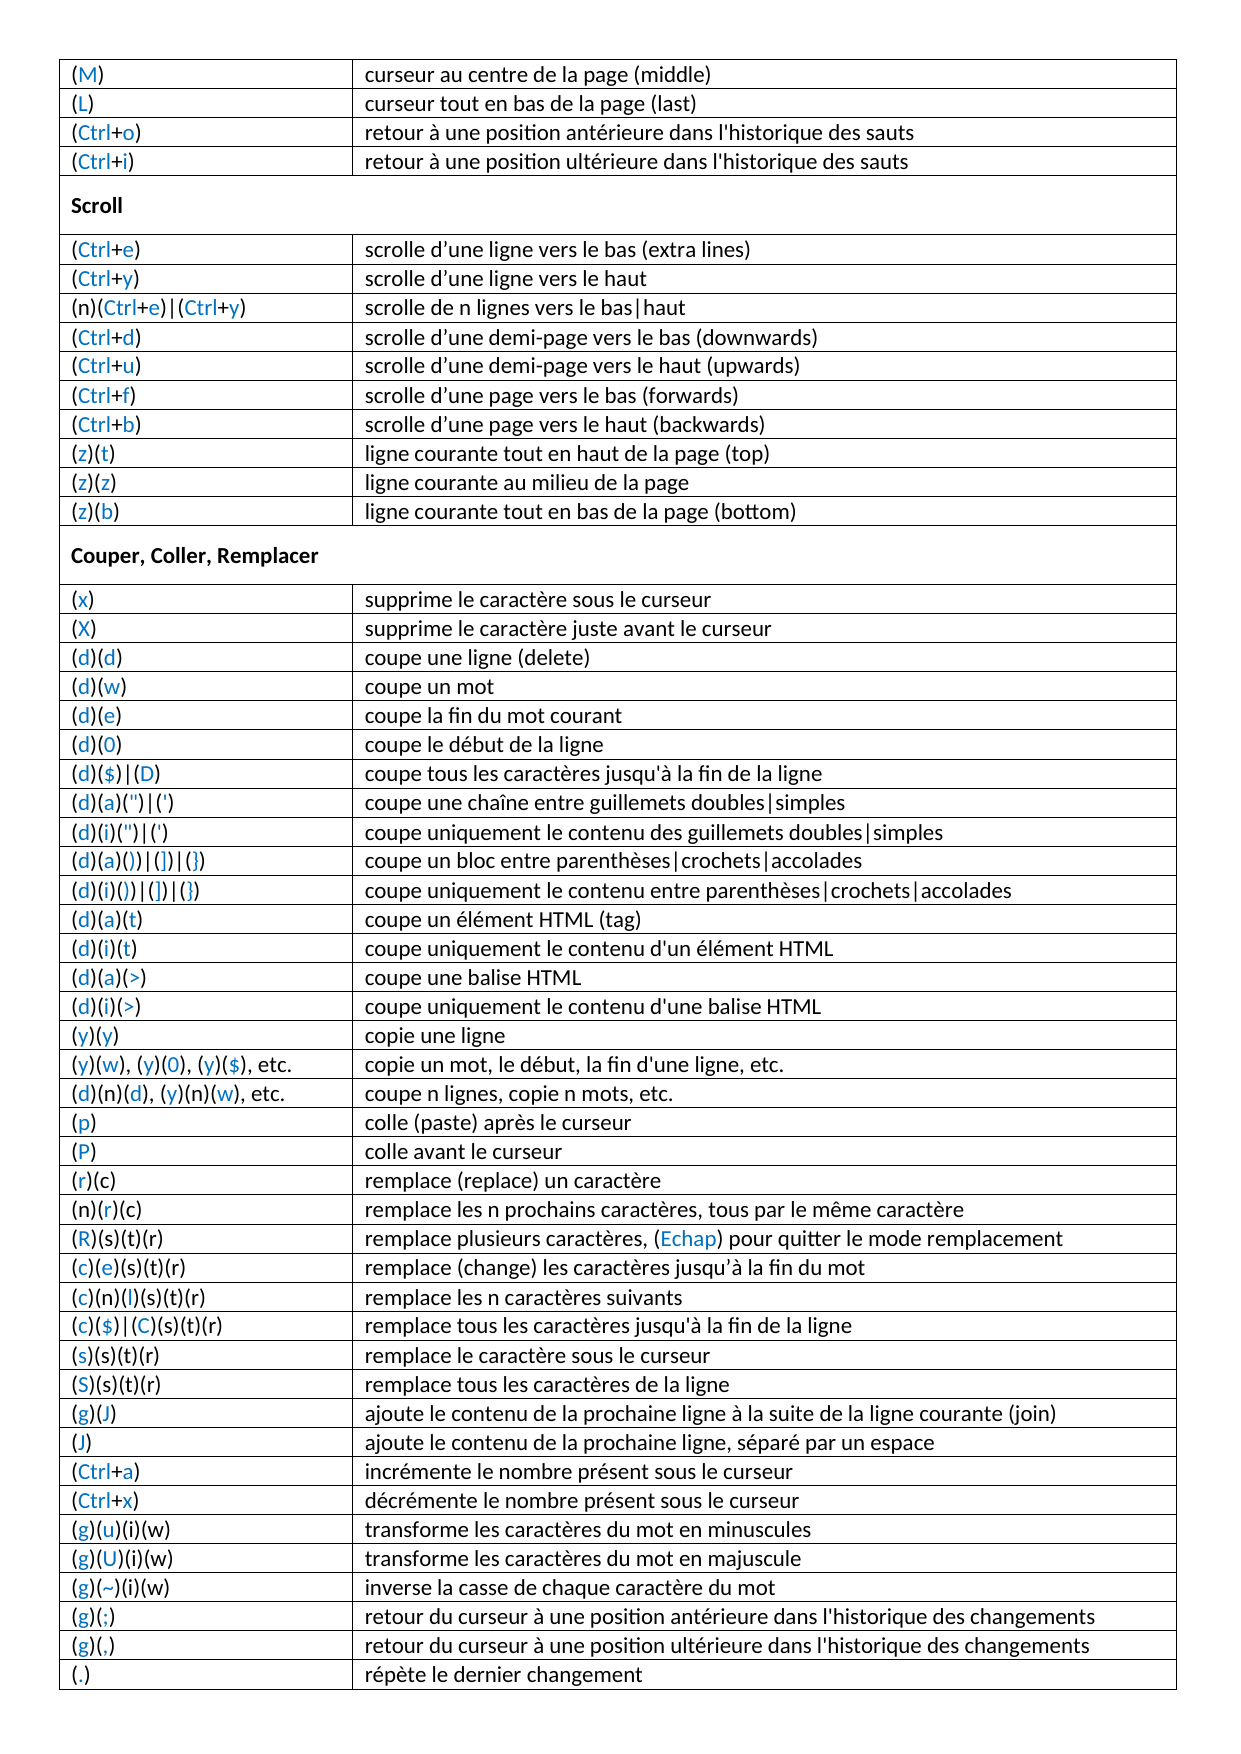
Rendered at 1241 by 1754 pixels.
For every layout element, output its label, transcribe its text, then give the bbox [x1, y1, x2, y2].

table_cell scrolle de n lignes vers le bas|haut [353, 294, 1176, 322]
table_cell (d)(i)(")|(') [60, 818, 352, 846]
table_cell [1177, 700, 1181, 729]
table_cell scrolle d’une page vers le haut (backwards) [353, 410, 1176, 438]
table_cell [1177, 962, 1181, 991]
table_cell (Ctrl+x) [60, 1486, 352, 1514]
table_cell [1177, 1224, 1181, 1252]
table_cell (J) [60, 1428, 352, 1456]
table_cell colle (paste) après le curseur [353, 1108, 1176, 1136]
table_cell [1177, 59, 1181, 88]
table_cell remplace les n caractères suivants [353, 1283, 1176, 1311]
table_cell coupe une balise HTML [353, 963, 1176, 991]
table_cell [1177, 817, 1181, 846]
table_cell [1177, 671, 1181, 700]
table_cell retour du curseur à une position antérieure dans l'historique des changements [353, 1602, 1176, 1630]
table_cell coupe uniquement le contenu des guillemets doubles|simples [353, 818, 1176, 846]
table_cell retour du curseur à une position ultérieure dans l'historique des changements [353, 1631, 1176, 1659]
table_cell (d)(i)(>) [60, 992, 352, 1020]
table_cell [1177, 904, 1181, 933]
table_cell colle avant le curseur [353, 1137, 1176, 1165]
table_cell (g)(~)(i)(w) [60, 1573, 352, 1601]
table_cell [1177, 88, 1181, 117]
table_cell [1177, 1078, 1181, 1107]
table_cell (M) [60, 60, 352, 88]
table_cell (g)(,) [60, 1631, 352, 1659]
table_cell [1177, 1194, 1181, 1223]
table_cell scrolle d’une page vers le bas (forwards) [353, 381, 1176, 409]
table_cell (Ctrl+o) [60, 118, 352, 146]
table_cell [1177, 642, 1181, 671]
table_cell [1177, 1107, 1181, 1136]
table_cell coupe n lignes, copie n mots, etc. [353, 1079, 1176, 1107]
table_cell coupe une ligne (delete) [353, 643, 1176, 671]
table_cell (d)(0) [60, 730, 352, 758]
table_cell [1177, 1398, 1181, 1427]
table_cell (Ctrl+d) [60, 323, 352, 351]
table_cell [1177, 351, 1181, 380]
table_cell (Ctrl+y) [60, 265, 352, 292]
table_cell [1177, 1020, 1181, 1049]
table_cell (n)(Ctrl+e)|(Ctrl+y) [60, 294, 352, 322]
table_cell [1177, 1514, 1181, 1543]
table_cell supprime le caractère juste avant le curseur [353, 614, 1176, 642]
table_cell (r)(c) [60, 1166, 352, 1194]
table_cell (s)(s)(t)(r) [60, 1341, 352, 1369]
table_cell (d)(i)(t) [60, 934, 352, 962]
table_cell coupe la fin du mot courant [353, 701, 1176, 729]
table_cell (p) [60, 1108, 352, 1136]
table_cell [1177, 1659, 1181, 1688]
table_cell coupe le début de la ligne [353, 730, 1176, 758]
table_cell [1177, 991, 1181, 1020]
table_cell transforme les caractères du mot en minuscules [353, 1515, 1176, 1543]
table_cell [1177, 1369, 1181, 1398]
table_cell (d)(a)())|(])|(}) [60, 847, 352, 875]
table_cell copie un mot, le début, la fin d'une ligne, etc. [353, 1050, 1176, 1078]
table_cell coupe uniquement le contenu d'un élément HTML [353, 934, 1176, 962]
table_cell remplace (replace) un caractère [353, 1166, 1176, 1194]
table_cell [1177, 1136, 1181, 1165]
table_cell (y)(w), (y)(0), (y)($), etc. [60, 1050, 352, 1078]
table_cell [1177, 1601, 1181, 1630]
table_cell (Ctrl+f) [60, 381, 352, 409]
table_cell [1177, 496, 1181, 525]
table_cell [1177, 1427, 1181, 1456]
table_cell coupe un élément HTML (tag) [353, 905, 1176, 933]
table_cell répète le dernier changement [353, 1660, 1176, 1688]
table_cell (y)(y) [60, 1021, 352, 1049]
table_cell (X) [60, 614, 352, 642]
table_cell [1177, 1049, 1181, 1078]
table_cell (Ctrl+e) [60, 235, 352, 263]
table_cell ligne courante au milieu de la page [353, 468, 1176, 496]
table_cell (n)(r)(c) [60, 1195, 352, 1223]
table_cell (g)(u)(i)(w) [60, 1515, 352, 1543]
table_cell (d)($)|(D) [60, 760, 352, 787]
table_cell (L) [60, 89, 352, 117]
table_cell [1177, 1165, 1181, 1194]
table_cell curseur au centre de la page (middle) [353, 60, 1176, 88]
table_cell [1177, 1311, 1181, 1340]
table_cell coupe uniquement le contenu entre parenthèses|crochets|accolades [353, 876, 1176, 904]
table_cell [1177, 759, 1181, 787]
table_cell [1177, 438, 1181, 467]
table_cell ligne courante tout en bas de la page (bottom) [353, 497, 1176, 525]
table_cell ajoute le contenu de la prochaine ligne, séparé par un espace [353, 1428, 1176, 1456]
table_cell [1177, 322, 1181, 351]
table_cell [1177, 1543, 1181, 1572]
table_cell retour à une position ultérieure dans l'historique des sauts [353, 147, 1176, 175]
table_cell (.) [60, 1660, 352, 1688]
table_cell incrémente le nombre présent sous le curseur [353, 1457, 1176, 1485]
table_cell [1177, 875, 1181, 904]
table_cell [1177, 584, 1181, 613]
table_cell [1177, 788, 1181, 817]
table_cell [1177, 293, 1181, 322]
table_cell coupe tous les caractères jusqu'à la fin de la ligne [353, 760, 1176, 787]
table_cell coupe un bloc entre parenthèses|crochets|accolades [353, 847, 1176, 875]
table_cell (S)(s)(t)(r) [60, 1370, 352, 1398]
table_cell (d)(e) [60, 701, 352, 729]
table_cell [1177, 380, 1181, 409]
table_cell scrolle d’une ligne vers le haut [353, 265, 1176, 292]
table_cell (d)(i)())|(])|(}) [60, 876, 352, 904]
table_cell (Ctrl+u) [60, 352, 352, 380]
table_cell (Ctrl+b) [60, 410, 352, 438]
table_cell scrolle d’une demi-page vers le haut (upwards) [353, 352, 1176, 380]
table_cell (d)(d) [60, 643, 352, 671]
table_cell (x) [60, 585, 352, 613]
table_cell (R)(s)(t)(r) [60, 1225, 352, 1252]
table_cell (z)(b) [60, 497, 352, 525]
table_cell (g)(;) [60, 1602, 352, 1630]
table_cell coupe uniquement le contenu d'une balise HTML [353, 992, 1176, 1020]
table_cell (c)($)|(C)(s)(t)(r) [60, 1312, 352, 1340]
table_cell transforme les caractères du mot en majuscule [353, 1544, 1176, 1572]
table_cell (g)(U)(i)(w) [60, 1544, 352, 1572]
table_cell scrolle d’une ligne vers le bas (extra lines) [353, 235, 1176, 263]
table_cell [1177, 1340, 1181, 1369]
table_cell remplace (change) les caractères jusqu’à la fin du mot [353, 1254, 1176, 1282]
table_cell (Ctrl+i) [60, 147, 352, 175]
table_cell remplace les n prochains caractères, tous par le même caractère [353, 1195, 1176, 1223]
table_cell [1177, 409, 1181, 438]
table_cell [1177, 117, 1181, 146]
table_cell ligne courante tout en haut de la page (top) [353, 439, 1176, 467]
table_cell (c)(e)(s)(t)(r) [60, 1254, 352, 1282]
table_cell [1177, 467, 1181, 496]
table_cell [1177, 175, 1181, 234]
table_cell (d)(a)(")|(') [60, 789, 352, 817]
table_cell scrolle d’une demi-page vers le bas (downwards) [353, 323, 1176, 351]
table_cell supprime le caractère sous le curseur [353, 585, 1176, 613]
table_cell [1177, 525, 1181, 584]
table_cell ajoute le contenu de la prochaine ligne à la suite de la ligne courante (join) [353, 1399, 1176, 1427]
table_cell [1177, 146, 1181, 175]
table_cell copie une ligne [353, 1021, 1176, 1049]
table_cell [1177, 933, 1181, 962]
table_cell [1177, 1253, 1181, 1282]
table_cell [1177, 1282, 1181, 1311]
table_cell (d)(a)(>) [60, 963, 352, 991]
table_cell [1177, 1456, 1181, 1485]
table_cell (c)(n)(l)(s)(t)(r) [60, 1283, 352, 1311]
table_cell (Ctrl+a) [60, 1457, 352, 1485]
table_cell [1177, 1485, 1181, 1514]
table_cell coupe un mot [353, 672, 1176, 700]
table_cell Scroll [60, 176, 1176, 234]
table_cell décrémente le nombre présent sous le curseur [353, 1486, 1176, 1514]
table_cell remplace plusieurs caractères, (Echap) pour quitter le mode remplacement [353, 1225, 1176, 1252]
table_cell (d)(a)(t) [60, 905, 352, 933]
table_cell retour à une position antérieure dans l'historique des sauts [353, 118, 1176, 146]
table_cell remplace tous les caractères jusqu'à la fin de la ligne [353, 1312, 1176, 1340]
table_cell [1177, 1630, 1181, 1659]
table_cell [1177, 234, 1181, 263]
table_cell [1177, 729, 1181, 758]
table_cell (z)(t) [60, 439, 352, 467]
table_cell [1177, 846, 1181, 875]
table_cell inverse la casse de chaque caractère du mot [353, 1573, 1176, 1601]
table_cell [1177, 1572, 1181, 1601]
table_cell coupe une chaîne entre guillemets doubles|simples [353, 789, 1176, 817]
table_cell curseur tout en bas de la page (last) [353, 89, 1176, 117]
table_cell remplace tous les caractères de la ligne [353, 1370, 1176, 1398]
table_cell Couper, Coller, Remplacer [60, 526, 1176, 584]
table_cell (d)(w) [60, 672, 352, 700]
table_cell (z)(z) [60, 468, 352, 496]
table_cell (P) [60, 1137, 352, 1165]
table_cell remplace le caractère sous le curseur [353, 1341, 1176, 1369]
table_cell (d)(n)(d), (y)(n)(w), etc. [60, 1079, 352, 1107]
table_cell [1177, 613, 1181, 642]
table_cell (g)(J) [60, 1399, 352, 1427]
table_cell [1177, 264, 1181, 292]
